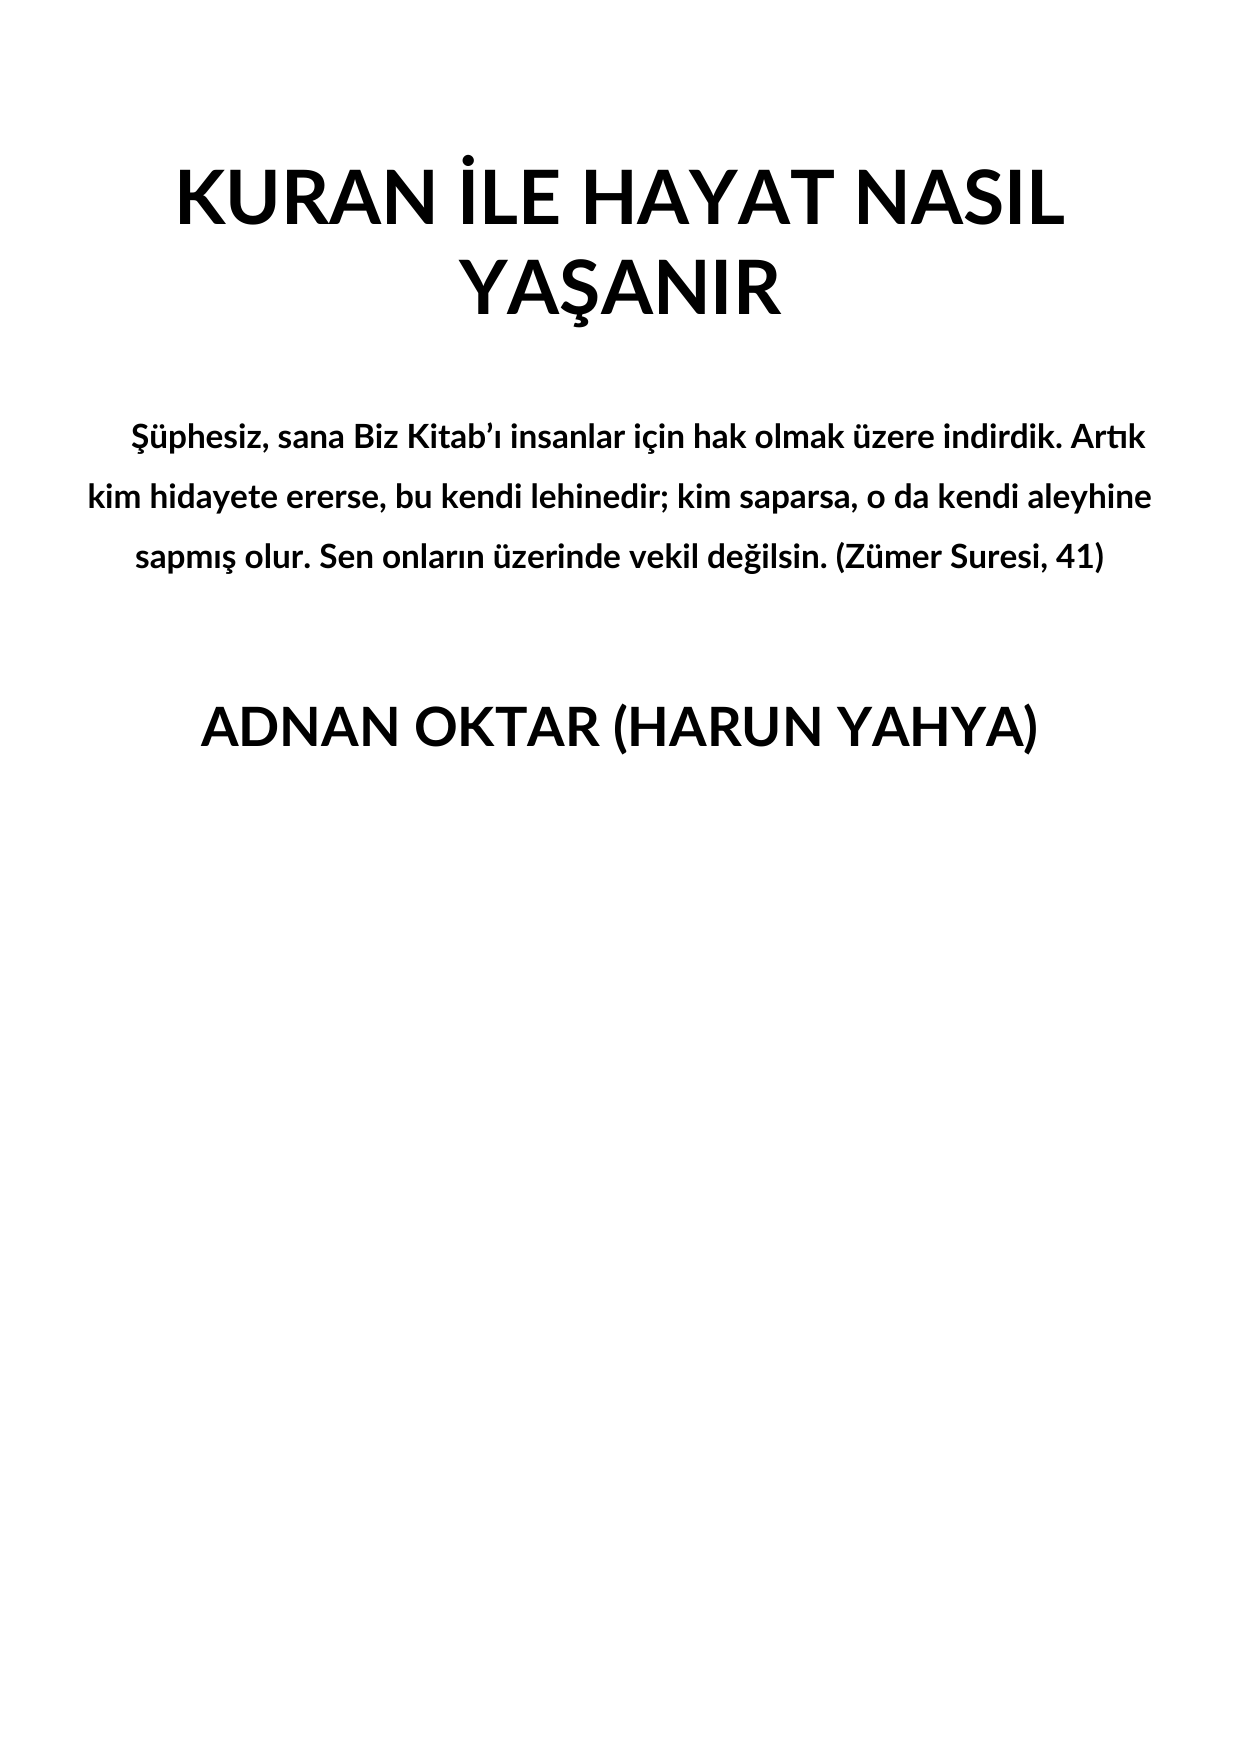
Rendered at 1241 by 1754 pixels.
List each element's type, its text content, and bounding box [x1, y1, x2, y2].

text ADNAN OKTAR (HARUN YAHYA) [75, 693, 1165, 758]
subtitle KURAN İLE HAYAT NASIL YAŞANIR [75, 150, 1165, 330]
text Şüphesiz, sana Biz Kitab’ı insanlar için hak olmak üzere indirdik. Artık kim hidayete ererse, bu kendi lehinedir; kim saparsa, o da kendi aleyhine sapmış olur. Sen onların üzerinde vekil değilsin. (Zümer Suresi, 41) [75, 415, 1165, 575]
